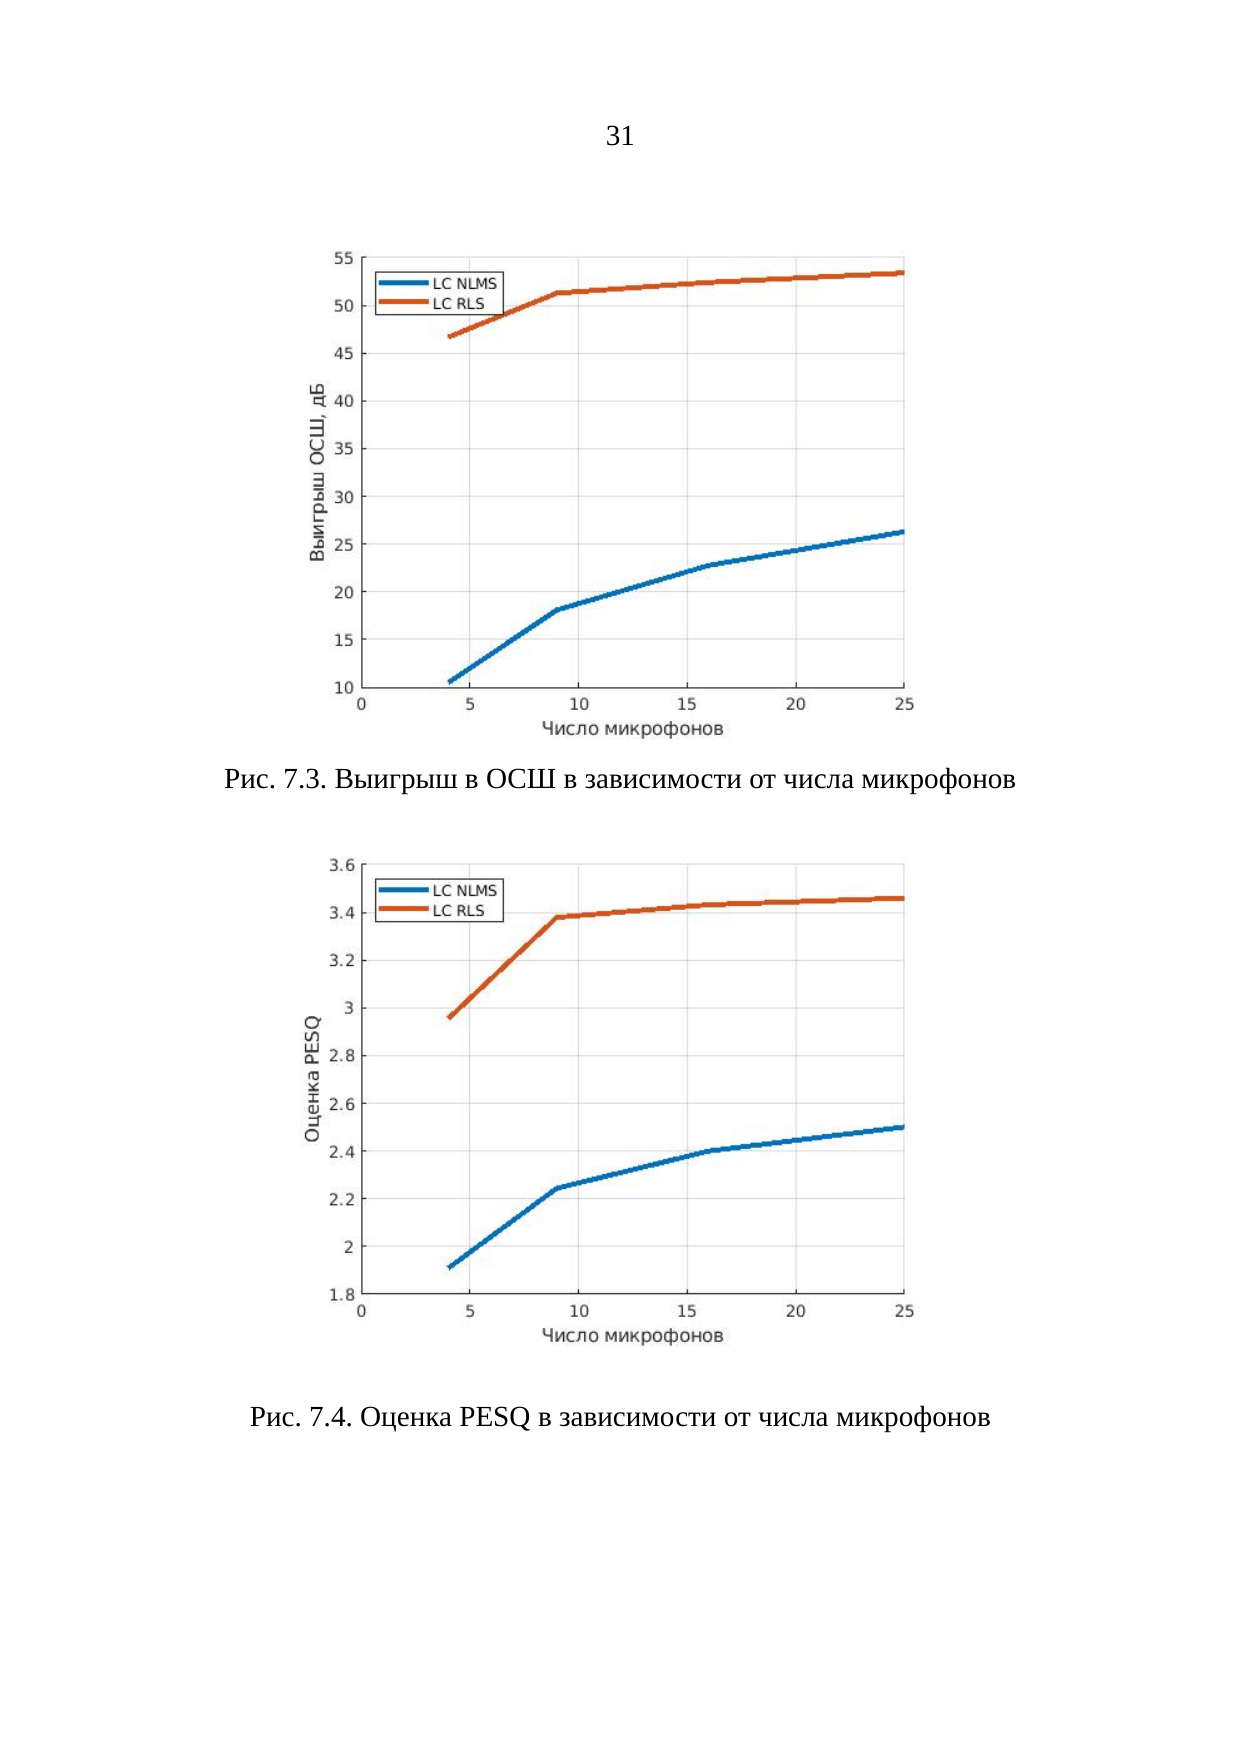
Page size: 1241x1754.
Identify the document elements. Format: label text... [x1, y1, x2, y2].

picture [270, 826, 970, 1352]
picture [270, 219, 970, 745]
text Рис. 7.3. Выигрыш в ОСШ в зависимости от числа микрофонов [118, 219, 1122, 795]
text Рис. 7.4. Оценка PESQ в зависимости от числа микрофонов [118, 826, 1122, 1433]
